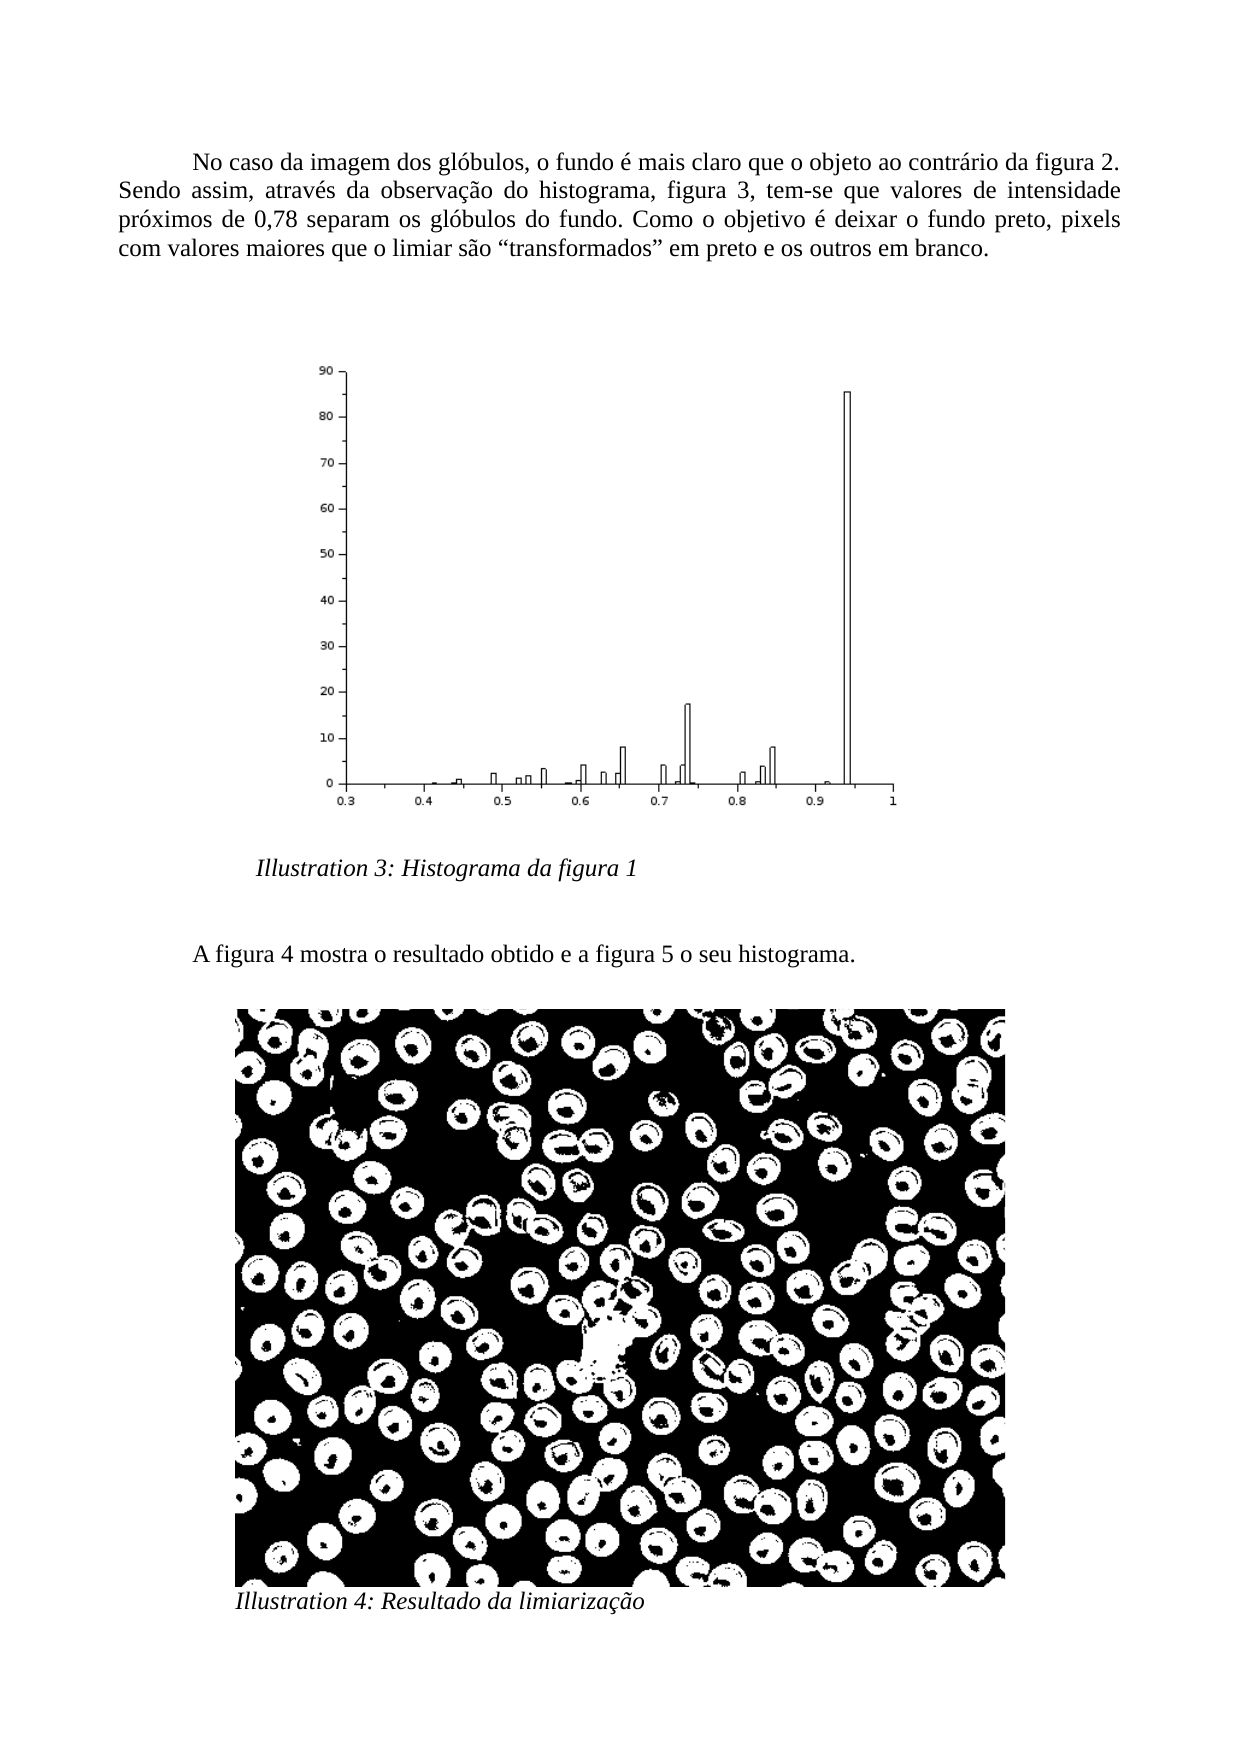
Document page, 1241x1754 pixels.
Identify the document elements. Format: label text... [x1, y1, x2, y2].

text Illustration 3: Histograma da figura 1 [256, 853, 984, 882]
text Illustration 4: Resultado da limiarização [235, 1587, 1005, 1615]
picture [255, 303, 985, 853]
text A figura 4 mostra o resultado obtido e a figura 5 o seu histograma. [118, 939, 1122, 968]
text No caso da imagem dos glóbulos, o fundo é mais claro que o objeto ao contrário da figura 2. Sendo assim, através da observação do histograma, figura 3, tem-se que valores de intensidade próximos de 0,78 separam os glóbulos do fundo. Como o objetivo é deixar o fundo preto, pixels com valores maiores que o limiar são “transformados” em preto e os outros em branco. [118, 147, 1122, 262]
picture [235, 1009, 1005, 1587]
